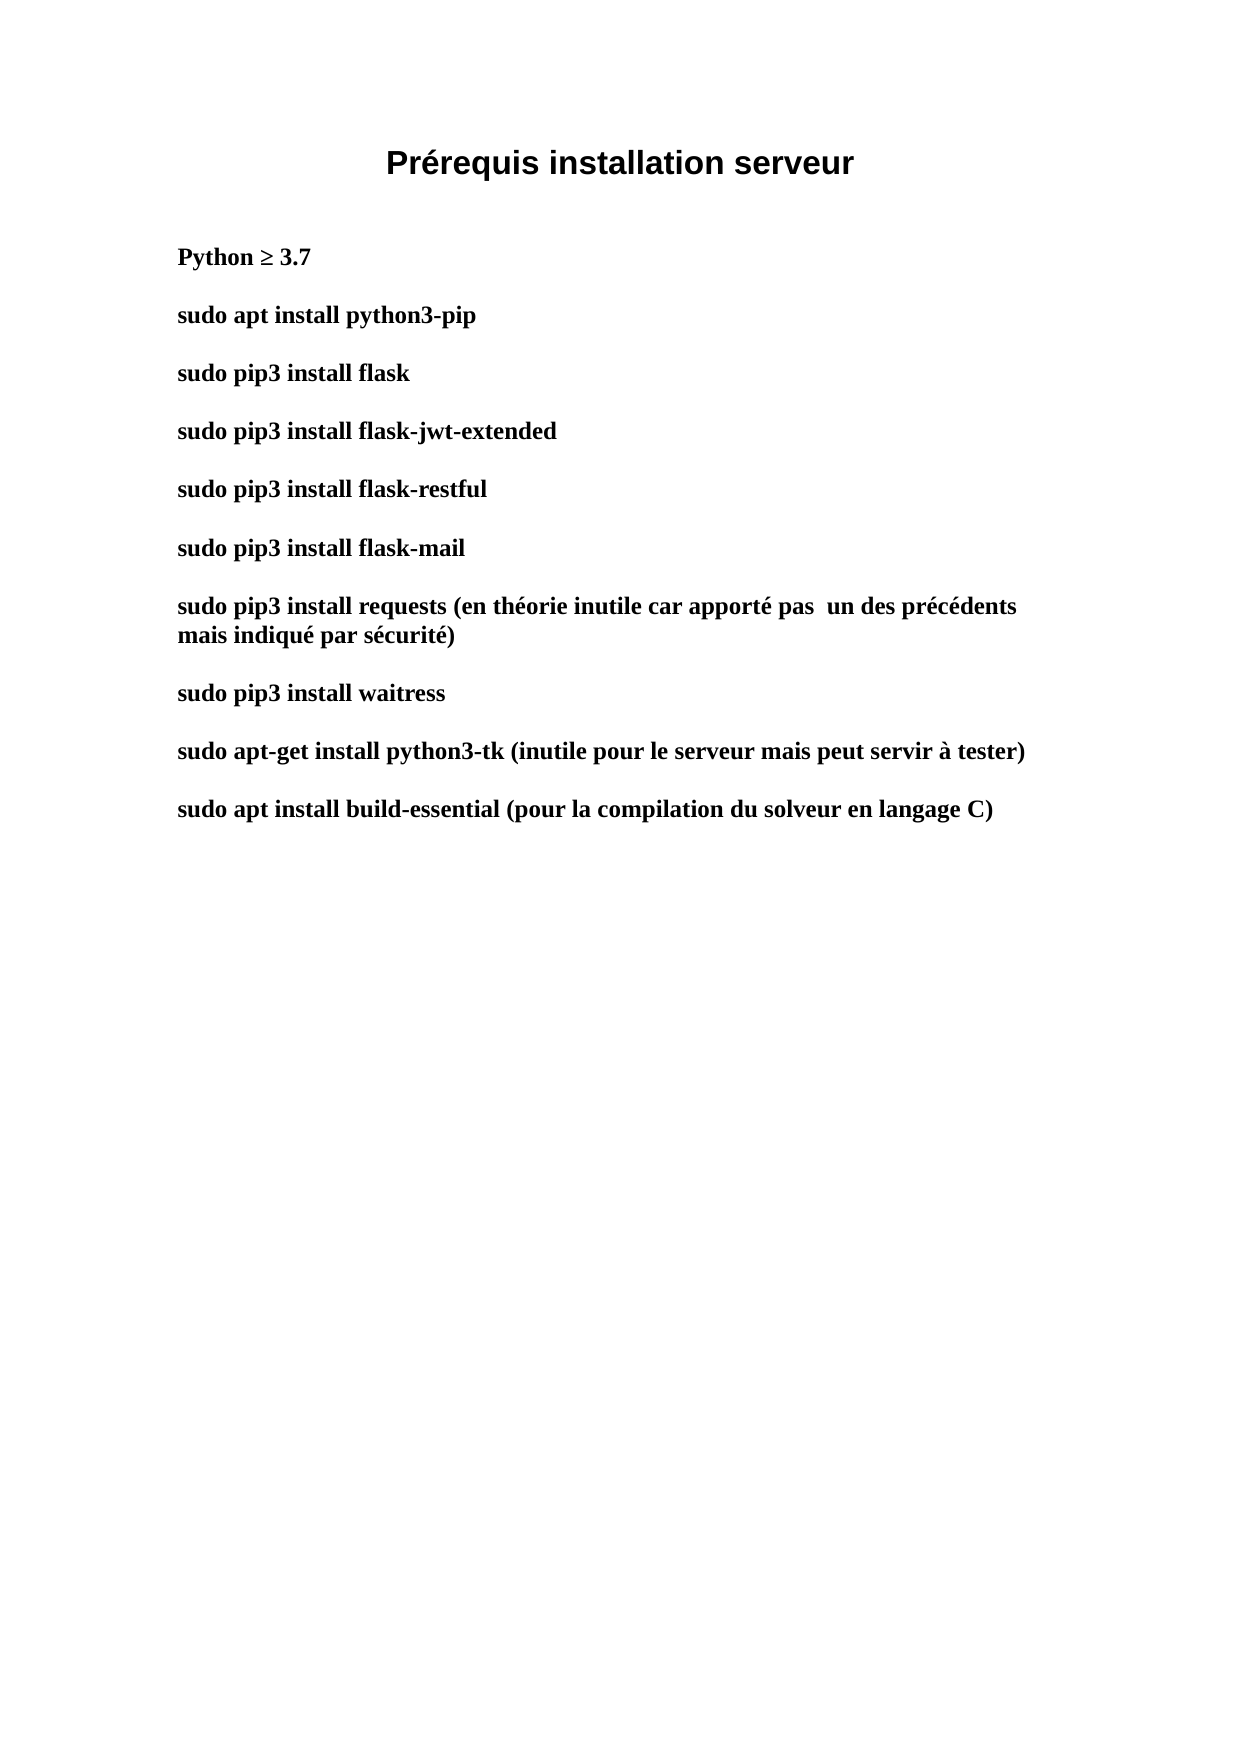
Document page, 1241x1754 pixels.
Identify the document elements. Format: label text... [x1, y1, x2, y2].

subtitle Prérequis installation serveur [118, 143, 1122, 182]
text sudo apt install build-essential (pour la compilation du solveur en langage C) [177, 794, 1063, 823]
text sudo pip3 install flask-jwt-extended [177, 416, 1063, 445]
text sudo apt-get install python3-tk (inutile pour le serveur mais peut servir à tester) [177, 736, 1063, 765]
text sudo apt install python3-pip [177, 300, 1063, 329]
text sudo pip3 install requests (en théorie inutile car apporté pas un des précédents mais indiqué par sécurité) [177, 591, 1063, 648]
text Python ≥ 3.7 [177, 242, 1063, 270]
text sudo pip3 install flask-restful [177, 474, 1063, 503]
text sudo pip3 install waitress [177, 678, 1063, 707]
text sudo pip3 install flask [177, 358, 1063, 387]
text sudo pip3 install flask-mail [177, 533, 1063, 562]
